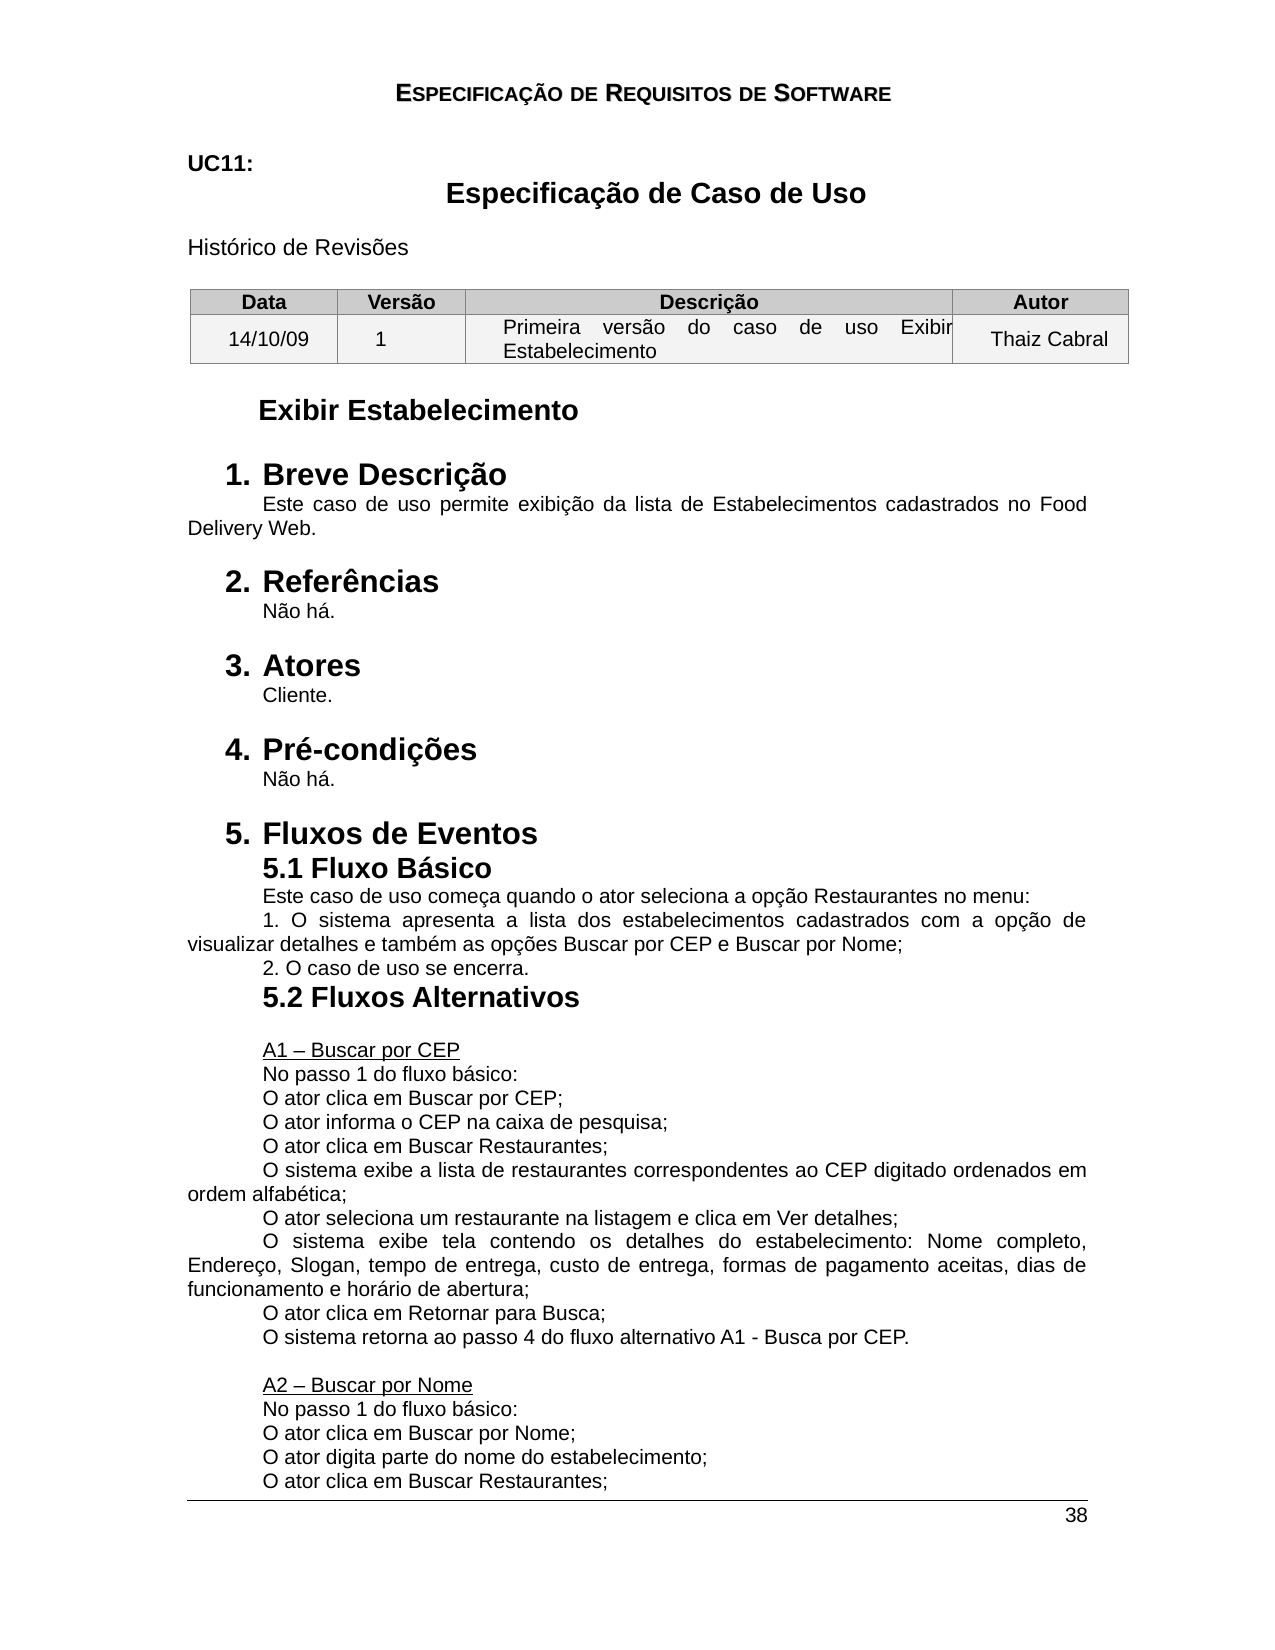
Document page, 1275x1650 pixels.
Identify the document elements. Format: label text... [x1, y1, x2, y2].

text Não há. [187, 767, 1088, 791]
text O ator clica em Buscar Restaurantes; [187, 1133, 1088, 1157]
text O ator informa o CEP na caixa de pesquisa; [187, 1109, 1088, 1133]
subtitle 5.2 Fluxos Alternativos [187, 980, 1088, 1014]
table_cell Primeira versão do caso de uso Exibir Estabelecimento [466, 315, 952, 363]
text O ator clica em Buscar Restaurantes; [187, 1469, 1088, 1493]
text Histórico de Revisões [187, 234, 1088, 260]
text Exibir Estabelecimento [187, 393, 1088, 426]
text Este caso de uso começa quando o ator seleciona a opção Restaurantes no menu: [187, 884, 1088, 908]
text UC11: [187, 150, 1088, 176]
text Este caso de uso permite exibição da lista de Estabelecimentos cadastrados no Food Delivery Web. [187, 491, 1088, 539]
table_cell 1 [338, 315, 465, 363]
text A2 – Buscar por Nome [187, 1373, 1088, 1397]
text A1 – Buscar por CEP [187, 1038, 1088, 1062]
text 2. O caso de uso se encerra. [187, 956, 1088, 980]
table_cell Thaiz Cabral [953, 315, 1128, 363]
subtitle Referências [225, 563, 1088, 599]
text O ator clica em Buscar por CEP; [187, 1086, 1088, 1109]
text Cliente. [187, 683, 1088, 707]
text Não há. [187, 599, 1088, 623]
subtitle Atores [225, 647, 1088, 683]
text O ator seleciona um restaurante na listagem e clica em Ver detalhes; [187, 1205, 1088, 1229]
text 1. O sistema apresenta a lista dos estabelecimentos cadastrados com a opção de visualizar detalhes e também as opções Buscar por CEP e Buscar por Nome; [187, 908, 1088, 956]
text O ator clica em Retornar para Busca; [187, 1301, 1088, 1325]
subtitle Fluxos de Eventos [225, 815, 1088, 851]
text No passo 1 do fluxo básico: [187, 1062, 1088, 1086]
table_cell 14/10/09 [191, 315, 337, 363]
table_header Data [191, 290, 337, 314]
subtitle Breve Descrição [225, 456, 1088, 491]
text No passo 1 do fluxo básico: [187, 1397, 1088, 1421]
subtitle 5.1 Fluxo Básico [187, 851, 1088, 884]
text O sistema exibe a lista de restaurantes correspondentes ao CEP digitado ordenados em ordem alfabética; [187, 1157, 1088, 1205]
table_header Autor [953, 290, 1128, 314]
text O sistema retorna ao passo 4 do fluxo alternativo A1 - Busca por CEP. [187, 1325, 1088, 1349]
subtitle Pré-condições [225, 731, 1088, 767]
text O ator clica em Buscar por Nome; [187, 1421, 1088, 1445]
table_header Descrição [466, 290, 952, 314]
text Especificação de Caso de Uso [225, 176, 1088, 210]
text O ator digita parte do nome do estabelecimento; [187, 1445, 1088, 1469]
table_header Versão [338, 290, 465, 314]
text O sistema exibe tela contendo os detalhes do estabelecimento: Nome completo, Endereço, Slogan, tempo de entrega, custo de entrega, formas de pagamento aceitas, dias de funcionamento e horário de abertura; [187, 1229, 1088, 1301]
